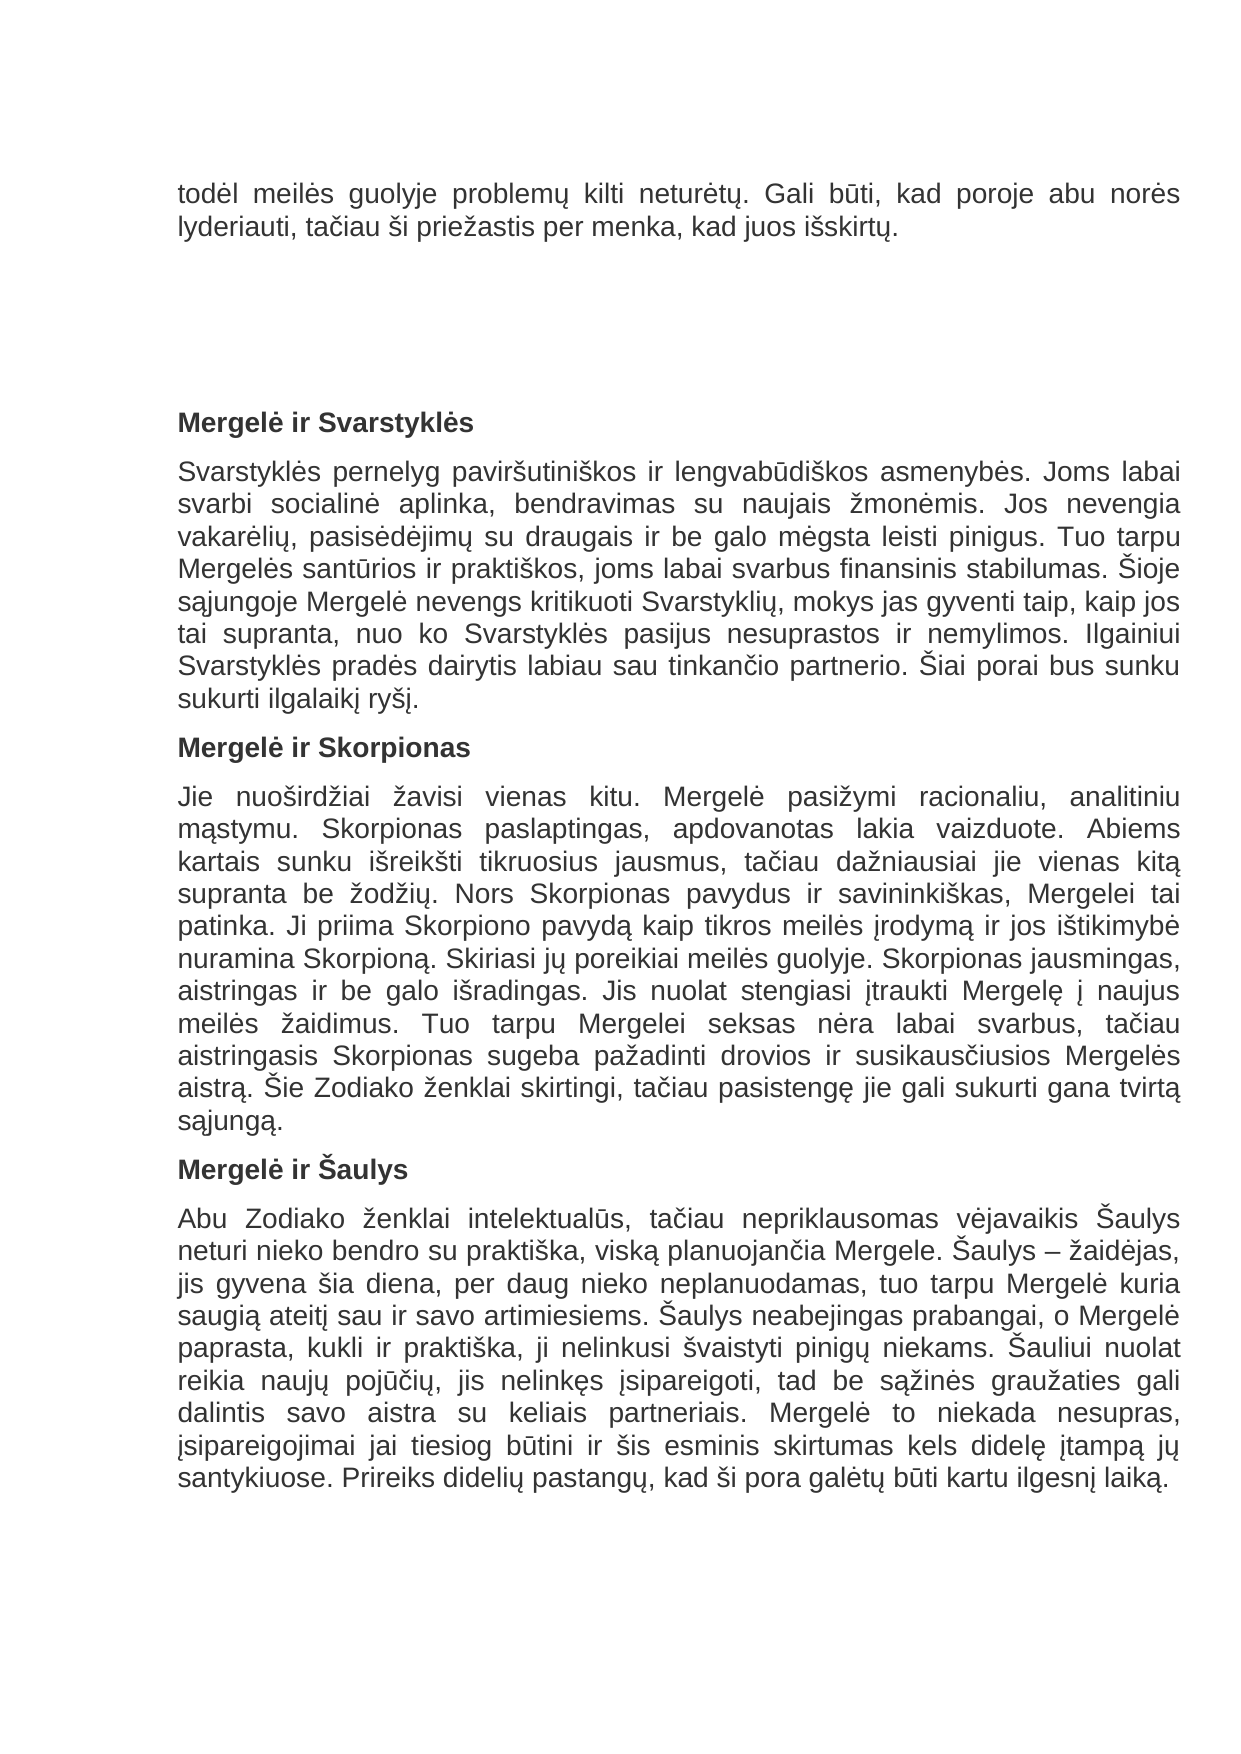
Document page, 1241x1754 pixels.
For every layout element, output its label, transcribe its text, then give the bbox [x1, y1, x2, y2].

text Jie nuoširdžiai žavisi vienas kitu. Mergelė pasižymi racionaliu, analitiniu mąstymu. Skorpionas paslaptingas, apdovanotas lakia vaizduote. Abiems kartais sunku išreikšti tikruosius jausmus, tačiau dažniausiai jie vienas kitą supranta be žodžių. Nors Skorpionas pavydus ir savininkiškas, Mergelei tai patinka. Ji priima Skorpiono pavydą kaip tikros meilės įrodymą ir jos ištikimybė nuramina Skorpioną. Skiriasi jų poreikiai meilės guolyje. Skorpionas jausmingas, aistringas ir be galo išradingas. Jis nuolat stengiasi įtraukti Mergelę į naujus meilės žaidimus. Tuo tarpu Mergelei seksas nėra labai svarbus, tačiau aistringasis Skorpionas sugeba pažadinti drovios ir susikausčiusios Mergelės aistrą. Šie Zodiako ženklai skirtingi, tačiau pasistengę jie gali sukurti gana tvirtą sąjungą. [177, 780, 1181, 1136]
text Svarstyklės pernelyg paviršutiniškos ir lengvabūdiškos asmenybės. Joms labai svarbi socialinė aplinka, bendravimas su naujais žmonėmis. Jos nevengia vakarėlių, pasisėdėjimų su draugais ir be galo mėgsta leisti pinigus. Tuo tarpu Mergelės santūrios ir praktiškos, joms labai svarbus finansinis stabilumas. Šioje sąjungoje Mergelė nevengs kritikuoti Svarstyklių, mokys jas gyventi taip, kaip jos tai supranta, nuo ko Svarstyklės pasijus nesuprastos ir nemylimos. Ilgainiui Svarstyklės pradės dairytis labiau sau tinkančio partnerio. Šiai porai bus sunku sukurti ilgalaikį ryšį. [177, 455, 1181, 714]
text Abu Zodiako ženklai intelektualūs, tačiau nepriklausomas vėjavaikis Šaulys neturi nieko bendro su praktiška, viską planuojančia Mergele. Šaulys – žaidėjas, jis gyvena šia diena, per daug nieko neplanuodamas, tuo tarpu Mergelė kuria saugią ateitį sau ir savo artimiesiems. Šaulys neabejingas prabangai, o Mergelė paprasta, kukli ir praktiška, ji nelinkusi švaistyti pinigų niekams. Šauliui nuolat reikia naujų pojūčių, jis nelinkęs įsipareigoti, tad be sąžinės graužaties gali dalintis savo aistra su keliais partneriais. Mergelė to niekada nesupras, įsipareigojimai jai tiesiog būtini ir šis esminis skirtumas kels didelę įtampą jų santykiuose. Prireiks didelių pastangų, kad ši pora galėtų būti kartu ilgesnį laiką. [177, 1202, 1181, 1493]
text Mergelė ir Svarstyklės [177, 406, 1181, 438]
text Mergelė ir Skorpionas [177, 731, 1181, 763]
text todėl meilės guolyje problemų kilti neturėtų. Gali būti, kad poroje abu norės lyderiauti, tačiau ši priežastis per menka, kad juos išskirtų. [177, 177, 1181, 242]
text Mergelė ir Šaulys [177, 1153, 1181, 1185]
